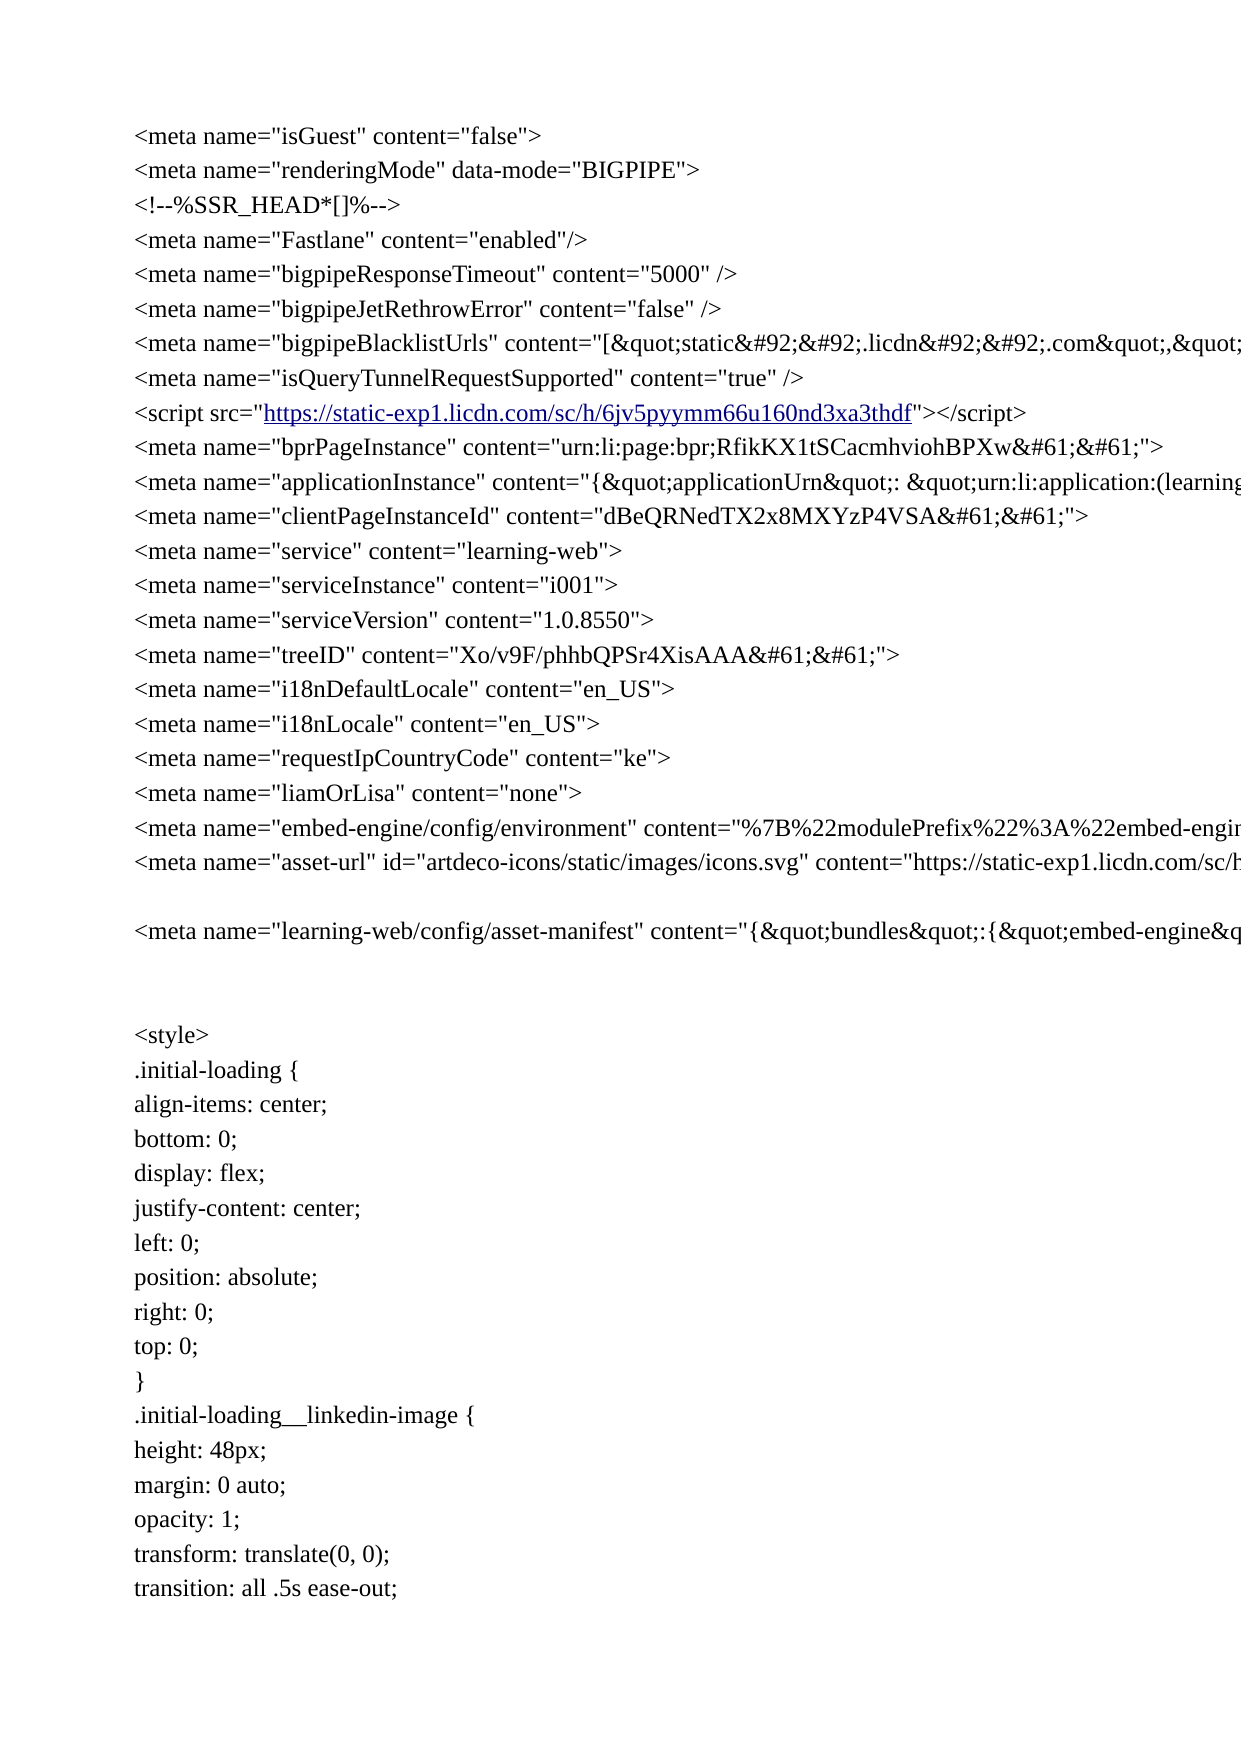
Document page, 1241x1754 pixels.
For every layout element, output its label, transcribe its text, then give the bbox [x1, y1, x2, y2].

table_cell position: absolute; [131, 1259, 1240, 1294]
table_cell <meta name="i18nLocale" content="en_US"> [131, 706, 1240, 741]
table_cell [118, 914, 131, 948]
table_cell [118, 775, 131, 810]
table_cell <meta name="serviceVersion" content="1.0.8550"> [131, 602, 1240, 637]
table_cell height: 48px; [131, 1432, 1240, 1467]
table_cell [118, 1363, 131, 1398]
table_cell align-items: center; [131, 1086, 1240, 1121]
table_cell [118, 1571, 131, 1605]
table_cell <meta name="liamOrLisa" content="none"> [131, 775, 1240, 810]
table_cell [118, 1398, 131, 1432]
table_cell <meta name="learning-web/config/asset-manifest" content="{&quot;bundles&quot;:{&quot;embed-engine&quot;:{&quot;assets&quot;:[{&quot;type&quot;:&quot;js&quot;,&quot;uri&quot;:&quot;https://static-exp1.licdn.com/sc/h/coa7f3ykpl4n59lxspa6n42h5&quot;},{&quot;type&quot;:&quot;js&quot;,&quot;uri&quot;:&quot;https://static-exp1.licdn.com/sc/h/5yds1tx83geoua8tqt81lgxhs&quot;},{&quot;type&quot;:&quot;js&quot;,&quot;uri&quot;:&quot;https://static-exp1.licdn.com/sc/h/308gwum2cs2fk1ffaglevb4t&quot;}],&quot;dependencies&quot;:null}}}"> [131, 914, 1240, 948]
table_cell [118, 291, 131, 326]
table_cell [118, 256, 131, 291]
table_cell transition: all .5s ease-out; [131, 1571, 1240, 1605]
table_cell <meta name="asset-url" id="artdeco-icons/static/images/icons.svg" content="https://static-exp1.licdn.com/sc/h/4upgxfhayj4r4ly3uoyyw46cp"> [131, 844, 1240, 879]
table_cell bottom: 0; [131, 1121, 1240, 1156]
table_cell [118, 1501, 131, 1536]
table_cell .initial-loading { [131, 1052, 1240, 1086]
table_cell [118, 948, 131, 983]
table_cell } [131, 1363, 1240, 1398]
table_cell <meta name="bigpipeJetRethrowError" content="false" /> [131, 291, 1240, 326]
table_cell [118, 568, 131, 602]
table_cell display: flex; [131, 1156, 1240, 1190]
table_cell .initial-loading__linkedin-image { [131, 1398, 1240, 1432]
table_cell opacity: 1; [131, 1501, 1240, 1536]
table_cell <meta name="isGuest" content="false"> [131, 118, 1240, 153]
table_cell [118, 1121, 131, 1156]
table_cell [118, 222, 131, 256]
table_cell [118, 983, 131, 1017]
table_cell [118, 844, 131, 879]
table_cell <meta name="embed-engine/config/environment" content="%7B%22modulePrefix%22%3A%22embed-engine%22%2C%22environment%22%3A%22production%22%2C%22sparkPlaceholders%22%3A%7B%22includeHashes%22%3A%5B%22assets/media-player.amd.js%22%5D%7D%7D"> [131, 810, 1240, 844]
table_cell <meta name="bprPageInstance" content="urn:li:page:bpr;RfikKX1tSCacmhviohBPXw&#61;&#61;"> [131, 429, 1240, 464]
table_cell <meta name="bigpipeBlacklistUrls" content="[&quot;static&#92;&#92;.licdn&#92;&#92;.com&quot;,&quot;media&#92;&#92;.licdn&#92;&#92;.com&quot;,&quot;voyager/api/typeahead/hits&quot;]" /> [131, 326, 1240, 360]
table_cell <meta name="service" content="learning-web"> [131, 533, 1240, 568]
table_cell top: 0; [131, 1329, 1240, 1363]
table_cell <meta name="serviceInstance" content="i001"> [131, 568, 1240, 602]
table_cell [118, 1432, 131, 1467]
table_cell <meta name="clientPageInstanceId" content="dBeQRNedTX2x8MXYzP4VSA&#61;&#61;"> [131, 499, 1240, 533]
table_cell <!--%SSR_HEAD*[]%--> [131, 187, 1240, 222]
table_cell <script src="https://static-exp1.licdn.com/sc/h/6jv5pyymm66u160nd3xa3thdf"></script> [131, 395, 1240, 429]
table_cell <meta name="applicationInstance" content="{&quot;applicationUrn&quot;: &quot;urn:li:application:(learning-web,learning-web)&quot;, &quot;version&quot;: &quot;1.0.8550&quot;, &quot;trackingId&quot;: [75, -108, -20, 97, 80, 36, 74, 50, -107, -74, 72, 121, 87, 101, 28, -12]}"> [131, 464, 1240, 498]
table_cell <meta name="requestIpCountryCode" content="ke"> [131, 741, 1240, 775]
table_cell [118, 326, 131, 360]
table_cell right: 0; [131, 1294, 1240, 1328]
table_cell [118, 706, 131, 741]
table_cell [118, 1259, 131, 1294]
table_cell [131, 879, 1240, 913]
table_cell [118, 637, 131, 671]
table_cell <meta name="Fastlane" content="enabled"/> [131, 222, 1240, 256]
table_cell [118, 118, 131, 153]
table_cell [118, 1156, 131, 1190]
table_cell [118, 741, 131, 775]
table_cell [118, 464, 131, 498]
table_cell transform: translate(0, 0); [131, 1536, 1240, 1571]
table_cell [118, 1190, 131, 1225]
table_cell [118, 1086, 131, 1121]
table_cell [118, 499, 131, 533]
table_cell <meta name="renderingMode" data-mode="BIGPIPE"> [131, 153, 1240, 187]
table_cell <meta name="i18nDefaultLocale" content="en_US"> [131, 671, 1240, 706]
table_cell [118, 429, 131, 464]
table_cell [118, 1017, 131, 1052]
table_cell [131, 983, 1240, 1017]
table_cell [118, 395, 131, 429]
table_cell [131, 948, 1240, 983]
table_cell [118, 1329, 131, 1363]
table_cell [118, 879, 131, 913]
table_cell [118, 1294, 131, 1328]
table_cell [118, 671, 131, 706]
table_cell <meta name="treeID" content="Xo/v9F/phhbQPSr4XisAAA&#61;&#61;"> [131, 637, 1240, 671]
table_cell margin: 0 auto; [131, 1467, 1240, 1501]
table_cell left: 0; [131, 1225, 1240, 1259]
table_cell [118, 187, 131, 222]
table_cell [118, 810, 131, 844]
table_cell [118, 360, 131, 395]
table_cell [118, 1052, 131, 1086]
table_cell [118, 533, 131, 568]
table_cell [118, 602, 131, 637]
table_cell <style> [131, 1017, 1240, 1052]
table_cell [118, 1536, 131, 1571]
table_cell [118, 1225, 131, 1259]
table_cell [118, 1467, 131, 1501]
table_cell <meta name="isQueryTunnelRequestSupported" content="true" /> [131, 360, 1240, 395]
table_cell justify-content: center; [131, 1190, 1240, 1225]
table_cell <meta name="bigpipeResponseTimeout" content="5000" /> [131, 256, 1240, 291]
table_cell [118, 153, 131, 187]
